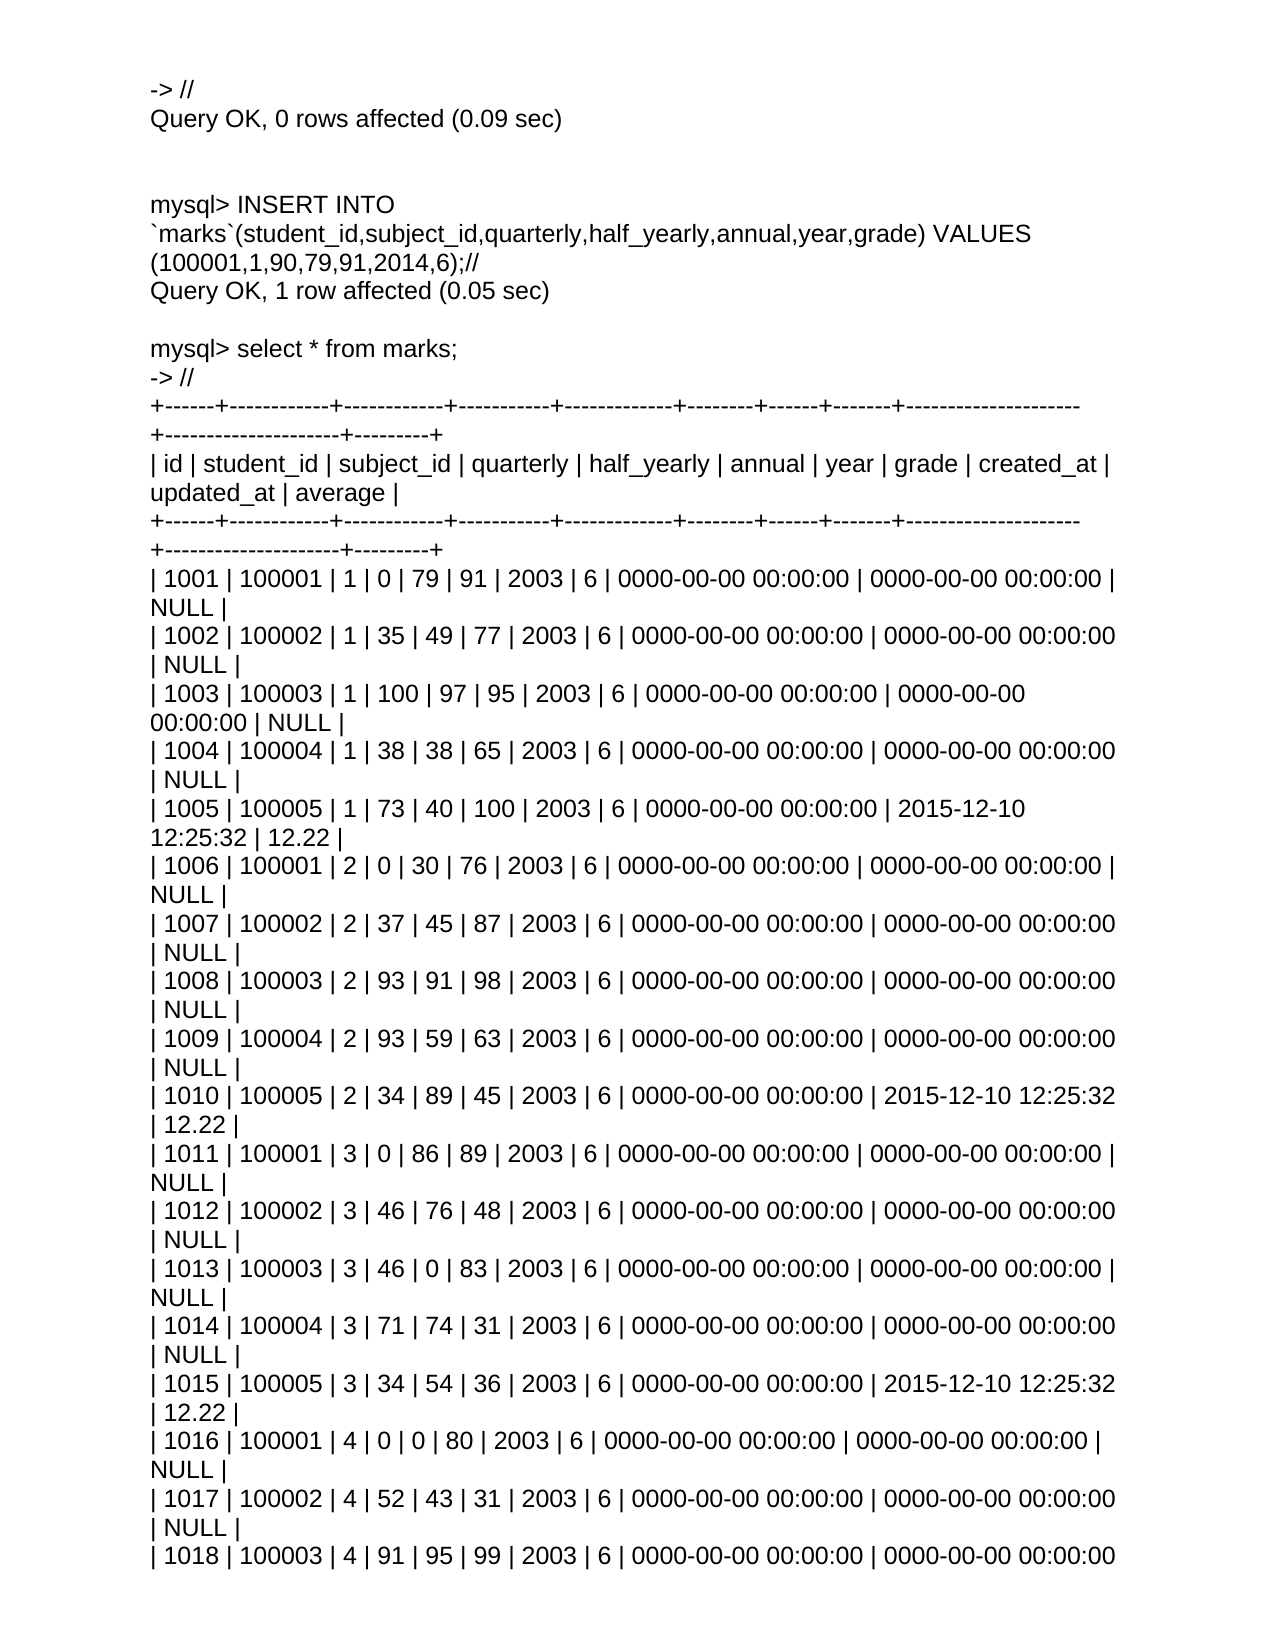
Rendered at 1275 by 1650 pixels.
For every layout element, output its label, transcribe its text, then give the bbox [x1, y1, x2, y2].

text | 1004 | 100004 | 1 | 38 | 38 | 65 | 2003 | 6 | 0000-00-00 00:00:00 | 0000-00-00 00:00:00 | NULL | [150, 736, 1125, 794]
text | 1014 | 100004 | 3 | 71 | 74 | 31 | 2003 | 6 | 0000-00-00 00:00:00 | 0000-00-00 00:00:00 | NULL | [150, 1311, 1125, 1369]
text mysql> INSERT INTO `marks`(student_id,subject_id,quarterly,half_yearly,annual,year,grade) VALUES (100001,1,90,79,91,2014,6);// [150, 190, 1125, 276]
text | 1017 | 100002 | 4 | 52 | 43 | 31 | 2003 | 6 | 0000-00-00 00:00:00 | 0000-00-00 00:00:00 | NULL | [150, 1484, 1125, 1541]
text Query OK, 0 rows affected (0.09 sec) [150, 104, 1125, 132]
text | id | student_id | subject_id | quarterly | half_yearly | annual | year | grade | created_at | updated_at | average | [150, 449, 1125, 506]
text | 1002 | 100002 | 1 | 35 | 49 | 77 | 2003 | 6 | 0000-00-00 00:00:00 | 0000-00-00 00:00:00 | NULL | [150, 621, 1125, 679]
text | 1010 | 100005 | 2 | 34 | 89 | 45 | 2003 | 6 | 0000-00-00 00:00:00 | 2015-12-10 12:25:32 | 12.22 | [150, 1081, 1125, 1139]
text | 1015 | 100005 | 3 | 34 | 54 | 36 | 2003 | 6 | 0000-00-00 00:00:00 | 2015-12-10 12:25:32 | 12.22 | [150, 1369, 1125, 1426]
text | 1001 | 100001 | 1 | 0 | 79 | 91 | 2003 | 6 | 0000-00-00 00:00:00 | 0000-00-00 00:00:00 | NULL | [150, 564, 1125, 621]
text +------+------------+------------+-----------+-------------+--------+------+-------+---------------------+---------------------+---------+ [150, 506, 1125, 564]
text mysql> select * from marks; [150, 334, 1125, 362]
text | 1018 | 100003 | 4 | 91 | 95 | 99 | 2003 | 6 | 0000-00-00 00:00:00 | 0000-00-00 00:00:00 [150, 1541, 1125, 1570]
text | 1012 | 100002 | 3 | 46 | 76 | 48 | 2003 | 6 | 0000-00-00 00:00:00 | 0000-00-00 00:00:00 | NULL | [150, 1196, 1125, 1254]
text Query OK, 1 row affected (0.05 sec) [150, 276, 1125, 305]
text | 1007 | 100002 | 2 | 37 | 45 | 87 | 2003 | 6 | 0000-00-00 00:00:00 | 0000-00-00 00:00:00 | NULL | [150, 909, 1125, 966]
text +------+------------+------------+-----------+-------------+--------+------+-------+---------------------+---------------------+---------+ [150, 391, 1125, 449]
text | 1016 | 100001 | 4 | 0 | 0 | 80 | 2003 | 6 | 0000-00-00 00:00:00 | 0000-00-00 00:00:00 | NULL | [150, 1426, 1125, 1484]
text | 1005 | 100005 | 1 | 73 | 40 | 100 | 2003 | 6 | 0000-00-00 00:00:00 | 2015-12-10 12:25:32 | 12.22 | [150, 794, 1125, 851]
text | 1003 | 100003 | 1 | 100 | 97 | 95 | 2003 | 6 | 0000-00-00 00:00:00 | 0000-00-00 00:00:00 | NULL | [150, 679, 1125, 736]
text | 1008 | 100003 | 2 | 93 | 91 | 98 | 2003 | 6 | 0000-00-00 00:00:00 | 0000-00-00 00:00:00 | NULL | [150, 966, 1125, 1024]
text | 1009 | 100004 | 2 | 93 | 59 | 63 | 2003 | 6 | 0000-00-00 00:00:00 | 0000-00-00 00:00:00 | NULL | [150, 1024, 1125, 1081]
text | 1006 | 100001 | 2 | 0 | 30 | 76 | 2003 | 6 | 0000-00-00 00:00:00 | 0000-00-00 00:00:00 | NULL | [150, 851, 1125, 909]
text | 1011 | 100001 | 3 | 0 | 86 | 89 | 2003 | 6 | 0000-00-00 00:00:00 | 0000-00-00 00:00:00 | NULL | [150, 1139, 1125, 1196]
text | 1013 | 100003 | 3 | 46 | 0 | 83 | 2003 | 6 | 0000-00-00 00:00:00 | 0000-00-00 00:00:00 | NULL | [150, 1254, 1125, 1311]
text -> // [150, 75, 1125, 104]
text -> // [150, 362, 1125, 391]
